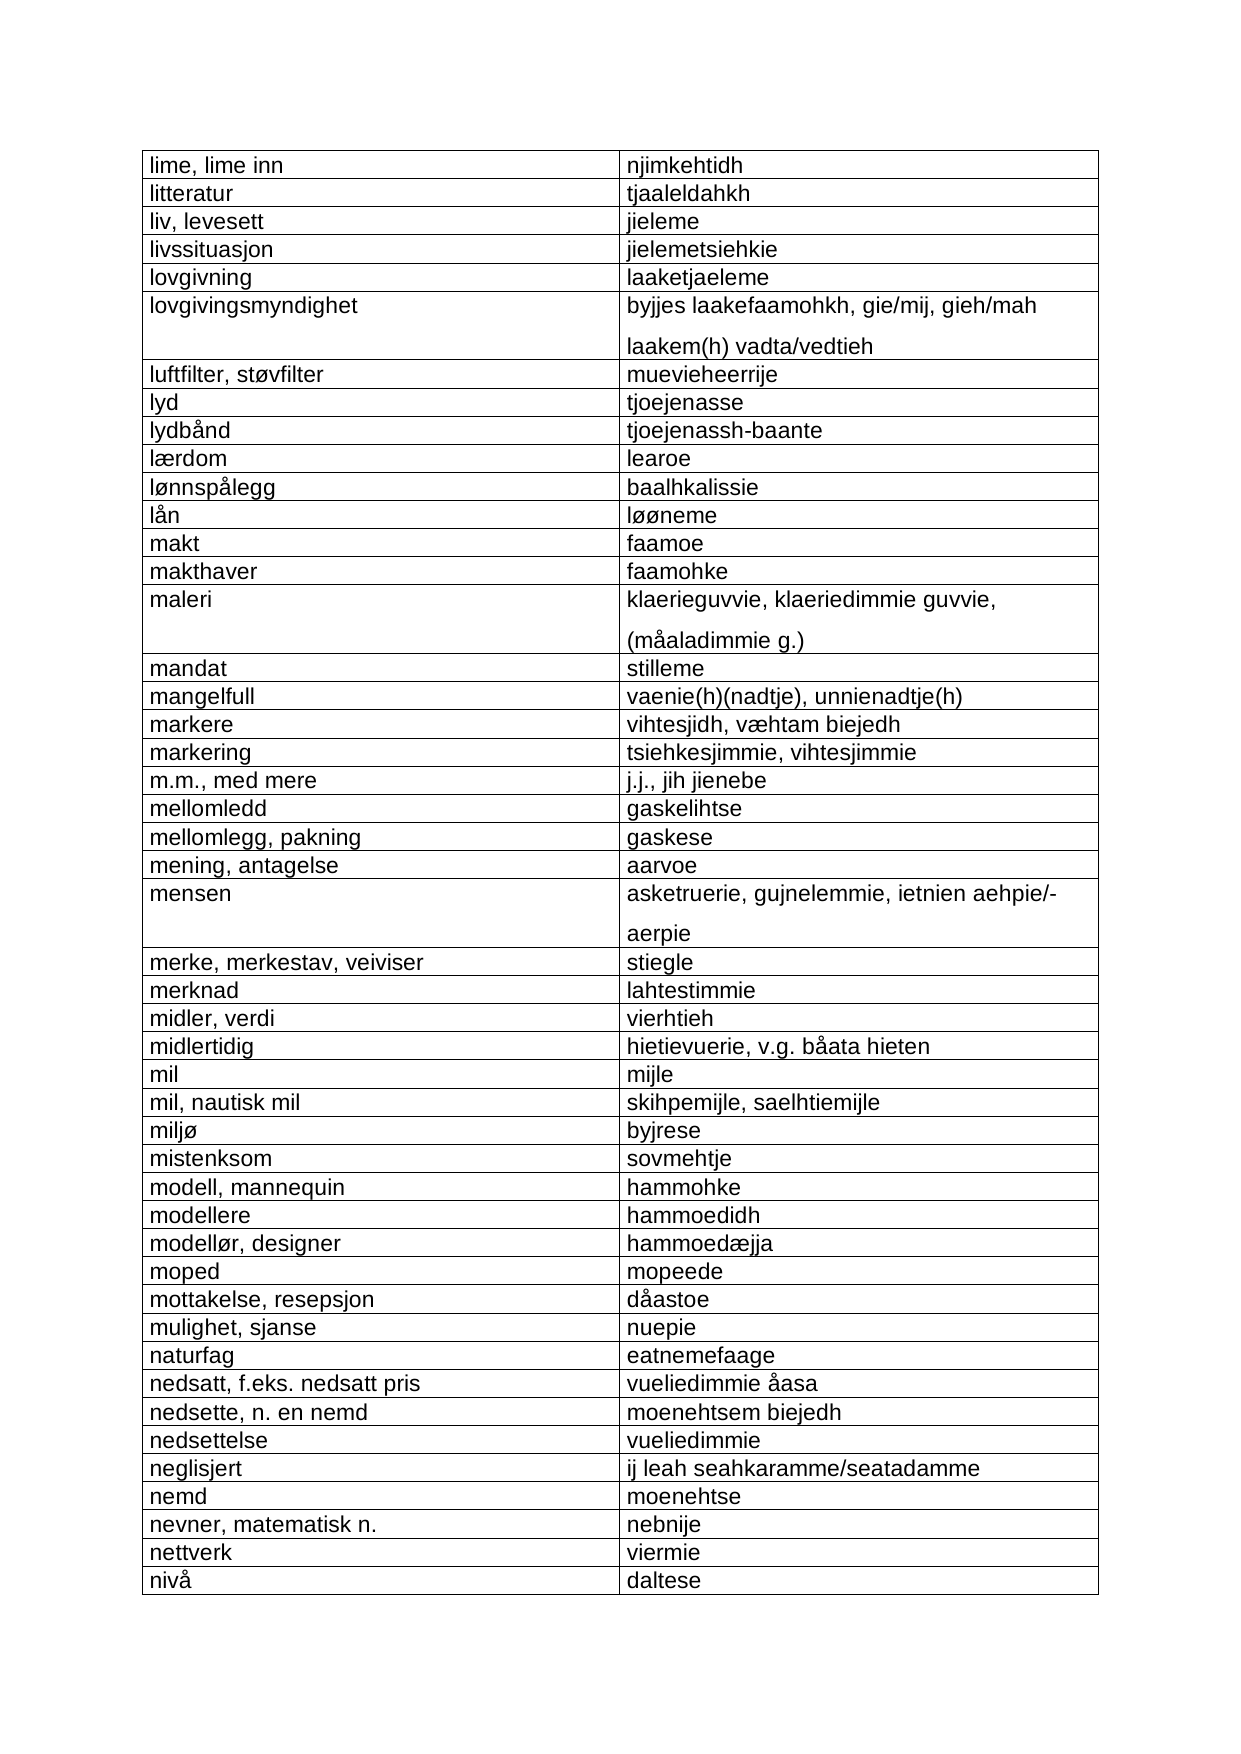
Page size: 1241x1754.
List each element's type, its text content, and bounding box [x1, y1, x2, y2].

table_cell mensen [143, 879, 619, 947]
table_cell learoe [620, 445, 1098, 472]
table_cell ij leah seahkaramme/seatadamme [620, 1454, 1098, 1481]
table_cell tjaaleldahkh [620, 179, 1098, 206]
table_cell merke, merkestav, veiviser [143, 948, 619, 975]
table_cell neglisjert [143, 1454, 619, 1481]
table_cell naturfag [143, 1342, 619, 1369]
table_cell nedsatt, f.eks. nedsatt pris [143, 1370, 619, 1397]
table_cell dåastoe [620, 1285, 1098, 1312]
table_cell tjoejenassh-baante [620, 417, 1098, 444]
table_cell viermie [620, 1539, 1098, 1566]
table_cell nebnije [620, 1510, 1098, 1537]
table_cell vaenie(h)(nadtje), unnienadtje(h) [620, 682, 1098, 709]
table_cell stiegle [620, 948, 1098, 975]
table_cell m.m., med mere [143, 767, 619, 794]
table_cell jielemetsiehkie [620, 235, 1098, 262]
table_cell tsiehkesjimmie, vihtesjimmie [620, 739, 1098, 766]
table_cell lovgivingsmyndighet [143, 292, 619, 359]
table_cell mellomledd [143, 795, 619, 822]
table_cell mistenksom [143, 1145, 619, 1172]
table_cell njimkehtidh [620, 151, 1098, 178]
table_cell nemd [143, 1482, 619, 1509]
table_cell mijle [620, 1060, 1098, 1087]
table_cell byjjes laakefaamohkh, gie/mij, gieh/mah laakem(h) vadta/vedtieh [620, 292, 1098, 359]
table_cell merknad [143, 976, 619, 1003]
table_cell eatnemefaage [620, 1342, 1098, 1369]
table_cell faamohke [620, 557, 1098, 584]
table_cell nivå [143, 1567, 619, 1594]
table_cell maleri [143, 585, 619, 653]
table_cell lønnspålegg [143, 473, 619, 500]
table_cell lime, lime inn [143, 151, 619, 178]
table_cell løøneme [620, 501, 1098, 528]
table_cell hammoedidh [620, 1201, 1098, 1228]
table_cell gaskelihtse [620, 795, 1098, 822]
table_cell laaketjaeleme [620, 264, 1098, 291]
table_cell nedsettelse [143, 1426, 619, 1453]
table_cell makt [143, 529, 619, 556]
table_cell asketruerie, gujnelemmie, ietnien aehpie/-aerpie [620, 879, 1098, 947]
table_cell midlertidig [143, 1032, 619, 1059]
table_cell baalhkalissie [620, 473, 1098, 500]
table_cell byjrese [620, 1117, 1098, 1144]
table_cell lovgivning [143, 264, 619, 291]
table_cell lydbånd [143, 417, 619, 444]
table_cell mil, nautisk mil [143, 1089, 619, 1116]
table_cell nedsette, n. en nemd [143, 1398, 619, 1425]
table_cell klaerieguvvie, klaeriedimmie guvvie, (måaladimmie g.) [620, 585, 1098, 653]
table_cell makthaver [143, 557, 619, 584]
table_cell moenehtsem biejedh [620, 1398, 1098, 1425]
table_cell liv, levesett [143, 207, 619, 234]
table_cell mening, antagelse [143, 851, 619, 878]
table_cell markering [143, 739, 619, 766]
table_cell livssituasjon [143, 235, 619, 262]
table_cell sovmehtje [620, 1145, 1098, 1172]
table_cell lån [143, 501, 619, 528]
table_cell hammoedæjja [620, 1229, 1098, 1256]
table_cell lahtestimmie [620, 976, 1098, 1003]
table_cell vueliedimmie [620, 1426, 1098, 1453]
table_cell moenehtse [620, 1482, 1098, 1509]
table_cell vierhtieh [620, 1004, 1098, 1031]
table_cell litteratur [143, 179, 619, 206]
table_cell aarvoe [620, 851, 1098, 878]
table_cell modell, mannequin [143, 1173, 619, 1200]
table_cell mandat [143, 654, 619, 681]
table_cell mottakelse, resepsjon [143, 1285, 619, 1312]
table_cell midler, verdi [143, 1004, 619, 1031]
table_cell mil [143, 1060, 619, 1087]
table_cell modellere [143, 1201, 619, 1228]
table_cell miljø [143, 1117, 619, 1144]
table_cell mopeede [620, 1257, 1098, 1284]
table_cell skihpemijle, saelhtiemijle [620, 1089, 1098, 1116]
table_cell nettverk [143, 1539, 619, 1566]
table_cell modellør, designer [143, 1229, 619, 1256]
table_cell moped [143, 1257, 619, 1284]
table_cell daltese [620, 1567, 1098, 1594]
table_cell tjoejenasse [620, 389, 1098, 416]
table_cell lærdom [143, 445, 619, 472]
table_cell nuepie [620, 1314, 1098, 1341]
table_cell jieleme [620, 207, 1098, 234]
table_cell stilleme [620, 654, 1098, 681]
table_cell vihtesjidh, væhtam biejedh [620, 710, 1098, 737]
table_cell muevieheerrije [620, 360, 1098, 387]
table_cell nevner, matematisk n. [143, 1510, 619, 1537]
table_cell gaskese [620, 823, 1098, 850]
table_cell vueliedimmie åasa [620, 1370, 1098, 1397]
table_cell faamoe [620, 529, 1098, 556]
table_cell lyd [143, 389, 619, 416]
table_cell mulighet, sjanse [143, 1314, 619, 1341]
table_cell markere [143, 710, 619, 737]
table_cell hietievuerie, v.g. båata hieten [620, 1032, 1098, 1059]
table_cell luftfilter, støvfilter [143, 360, 619, 387]
table_cell hammohke [620, 1173, 1098, 1200]
table_cell j.j., jih jienebe [620, 767, 1098, 794]
table_cell mangelfull [143, 682, 619, 709]
table_cell mellomlegg, pakning [143, 823, 619, 850]
